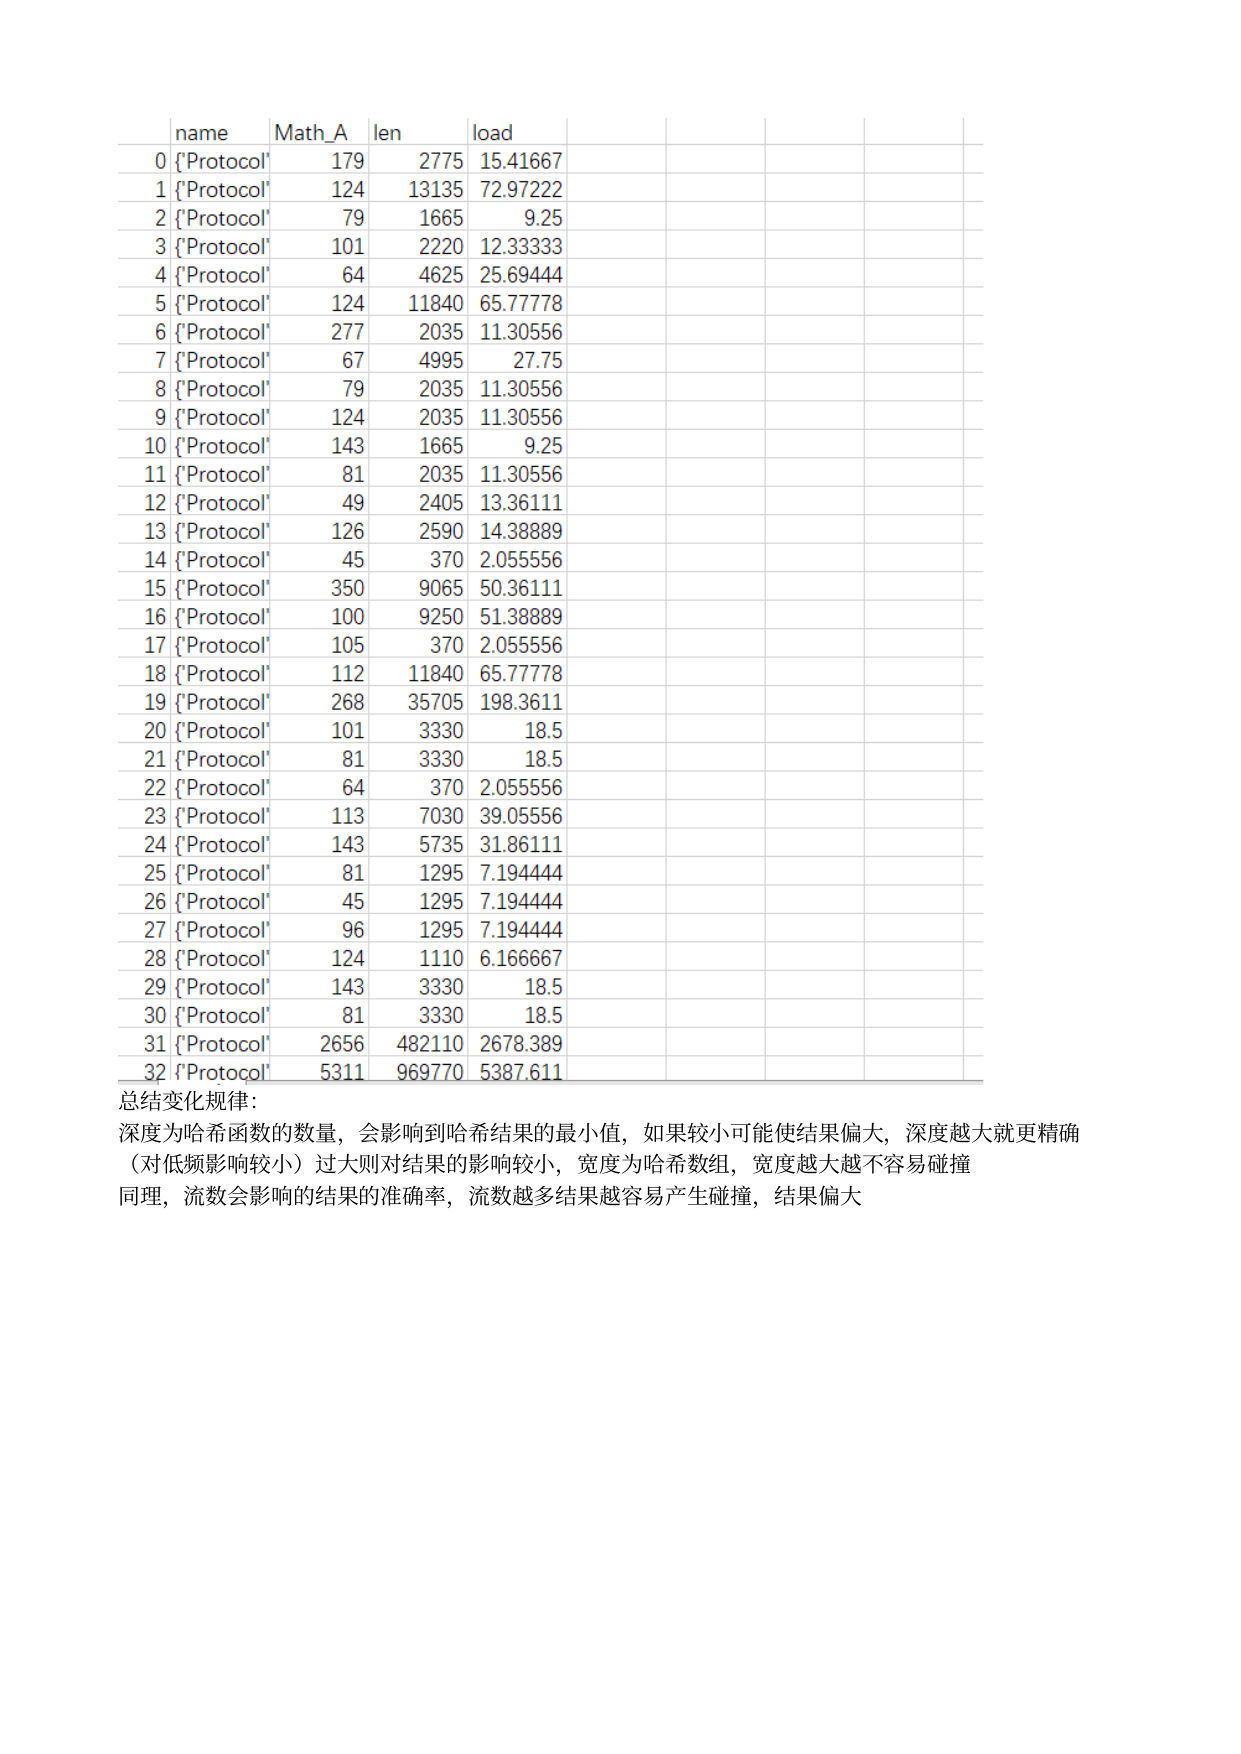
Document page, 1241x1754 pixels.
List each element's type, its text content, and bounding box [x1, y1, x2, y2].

text 同理，流数会影响的结果的准确率，流数越多结果越容易产生碰撞，结果偏大 [118, 1179, 1122, 1210]
text 总结变化规律： [118, 1084, 1122, 1116]
picture [118, 118, 984, 1085]
text 深度为哈希函数的数量，会影响到哈希结果的最小值，如果较小可能使结果偏大，深度越大就更精确（对低频影响较小）过大则对结果的影响较小，宽度为哈希数组，宽度越大越不容易碰撞 [118, 1116, 1122, 1179]
